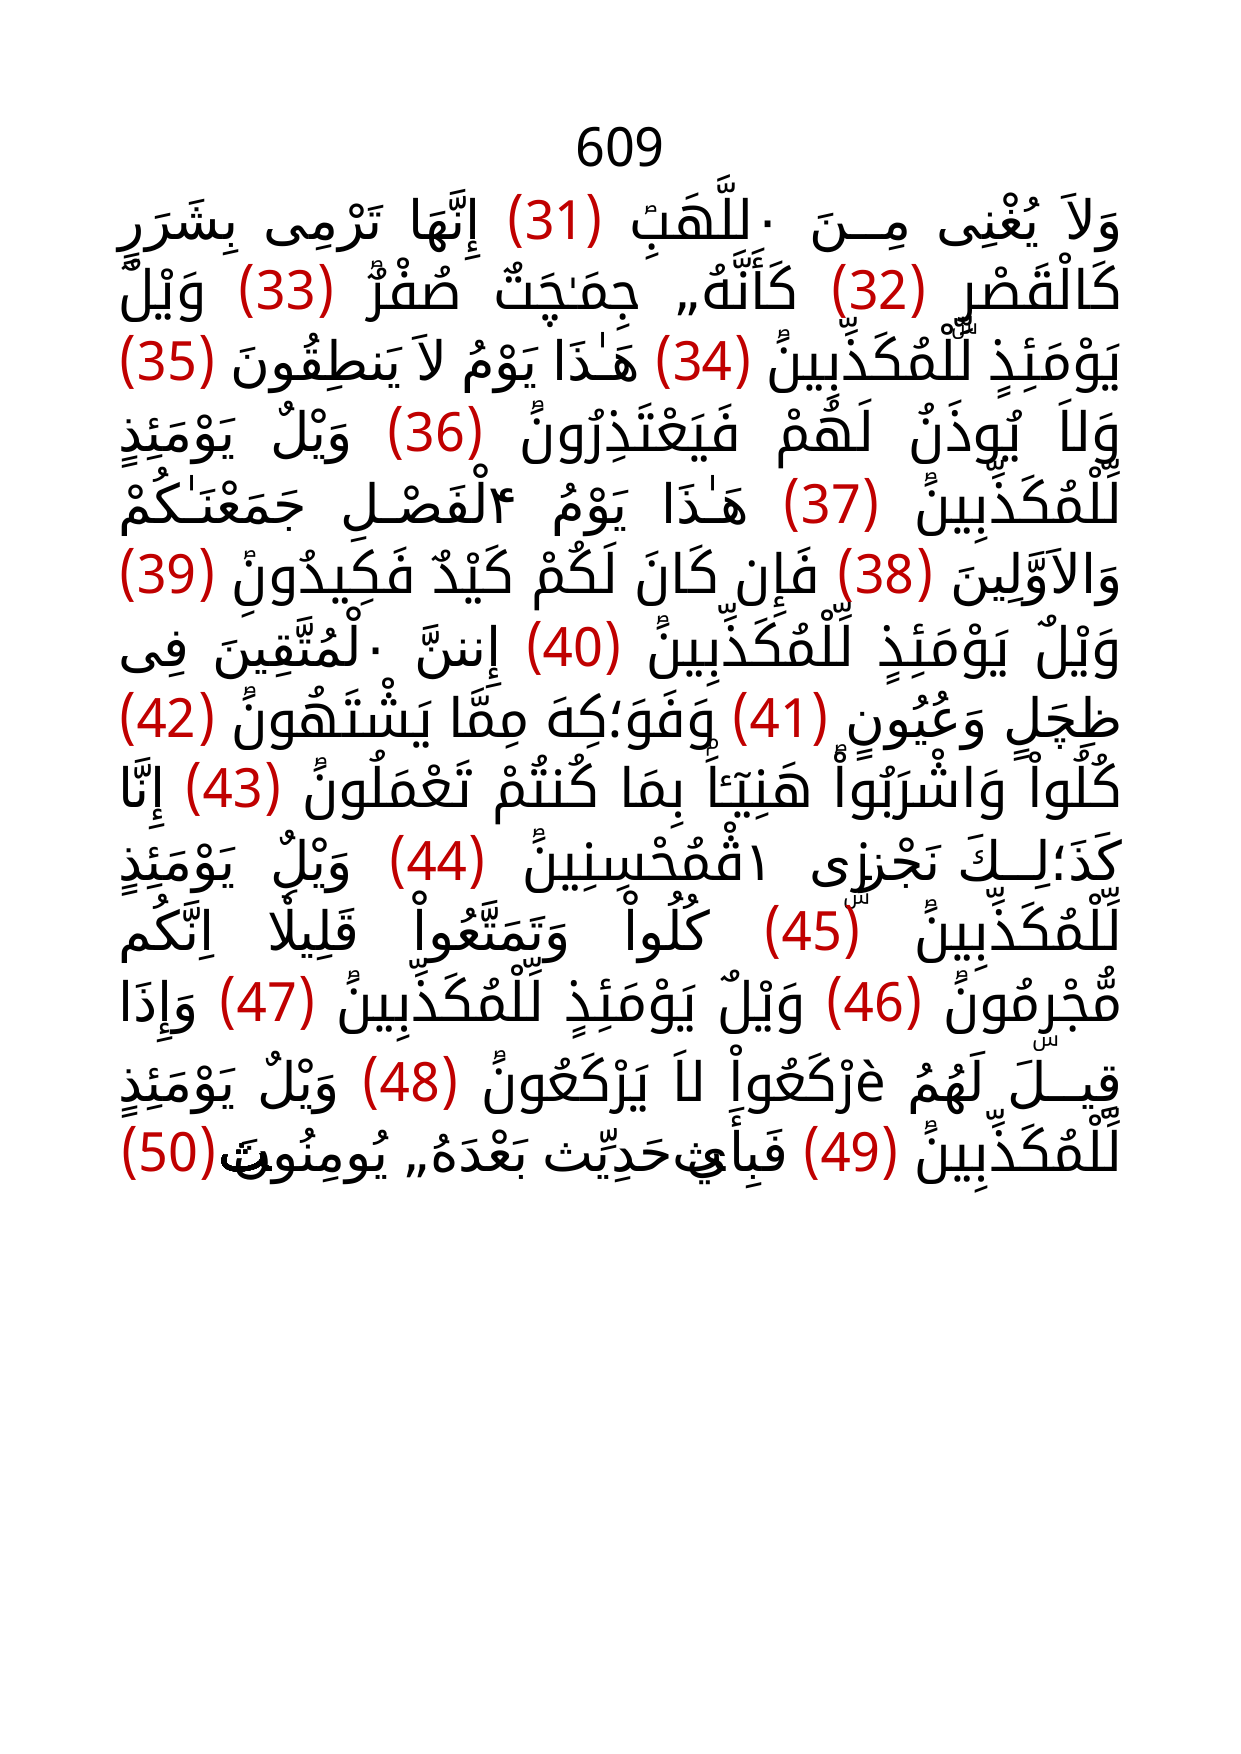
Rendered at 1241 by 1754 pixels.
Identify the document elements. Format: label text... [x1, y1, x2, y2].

text وَلاَ يُغْنِى مِــنَ ۰للَّهَبِؐ (31) إِنَّهَا تَرْمِى بِشَرَرٍ كَالْقَصْرۣ (32) كَأَنَّهُ„ جِمَـٰچَتٌ صُفْرٌؐ (33) وَيْلٌ يَوْمَئِذٍ لِّلْمُكَذِّبِينَؐ (34) هَـٰذَا يَوْمُ لاَ يَنطِقُونَ (35) وَلاَ يُوذَنُ لَهُمْ فَيَعْتَذِرُونَؐ (36) وَيْلٌ يَوْمَئِذٍ لِّلْمُكَذِّبِينَؐ (37) هَـٰذَا يَوْمُ ۴لْفَصْـلِ جَمَعْنَـٰكُمْ وَالاَوَّلِينَ (38) فَإِن كَانَ لَكُمْ كَيْدٌ فَكِيدُونِؐ (39) وَيْلٌ يَوْمَئِذٍ لِّلْمُكَذِّبِينَؐ (40) إِنننَّ ۰لْمُتَّقِينَ فِى ظِچَلٍ وَعُيُونٍ (41) وَفَوَ؛كِهَ مِمَّا يَشْتَهُونَؐ (42) كُلُواْ وَاشْرَبُواْؐ هَنِيٓـٔاَۢ بِمَا كُنتُمْ تَعْمَلُونَؐ (43) إِنَّا كَذَ؛لِــكَ نَجْزۣى ۱ڤْمُحْسِنِينَؐ (44) وَيْلٌ يَوْمَئِذٍ لِّلْمُكَذِّبِينَؐ (45) كُلُواْ وَتَمَتَّعُواْ قَلِيلٗا اِنَّكُم مُّجْرۣمُونَؐ (46) وَيْلٌ يَوْمَئِذٍ لِّلْمُكَذِّبِينَؐ (47) وَإِذَا قِيــلَ لَهُمُ èرْكَعُواْ لاَ يَرْكَعُونَؐ (48) وَيْلٌ يَوْمَئِذٍ لِّلْمُكَذِّبِينَؐ (49) فَبِأَيِّ حَدِيثٙ بَعْدَهُ„ يُومِنُونَ (50) [118, 189, 1122, 1194]
text 609 [118, 118, 1122, 189]
